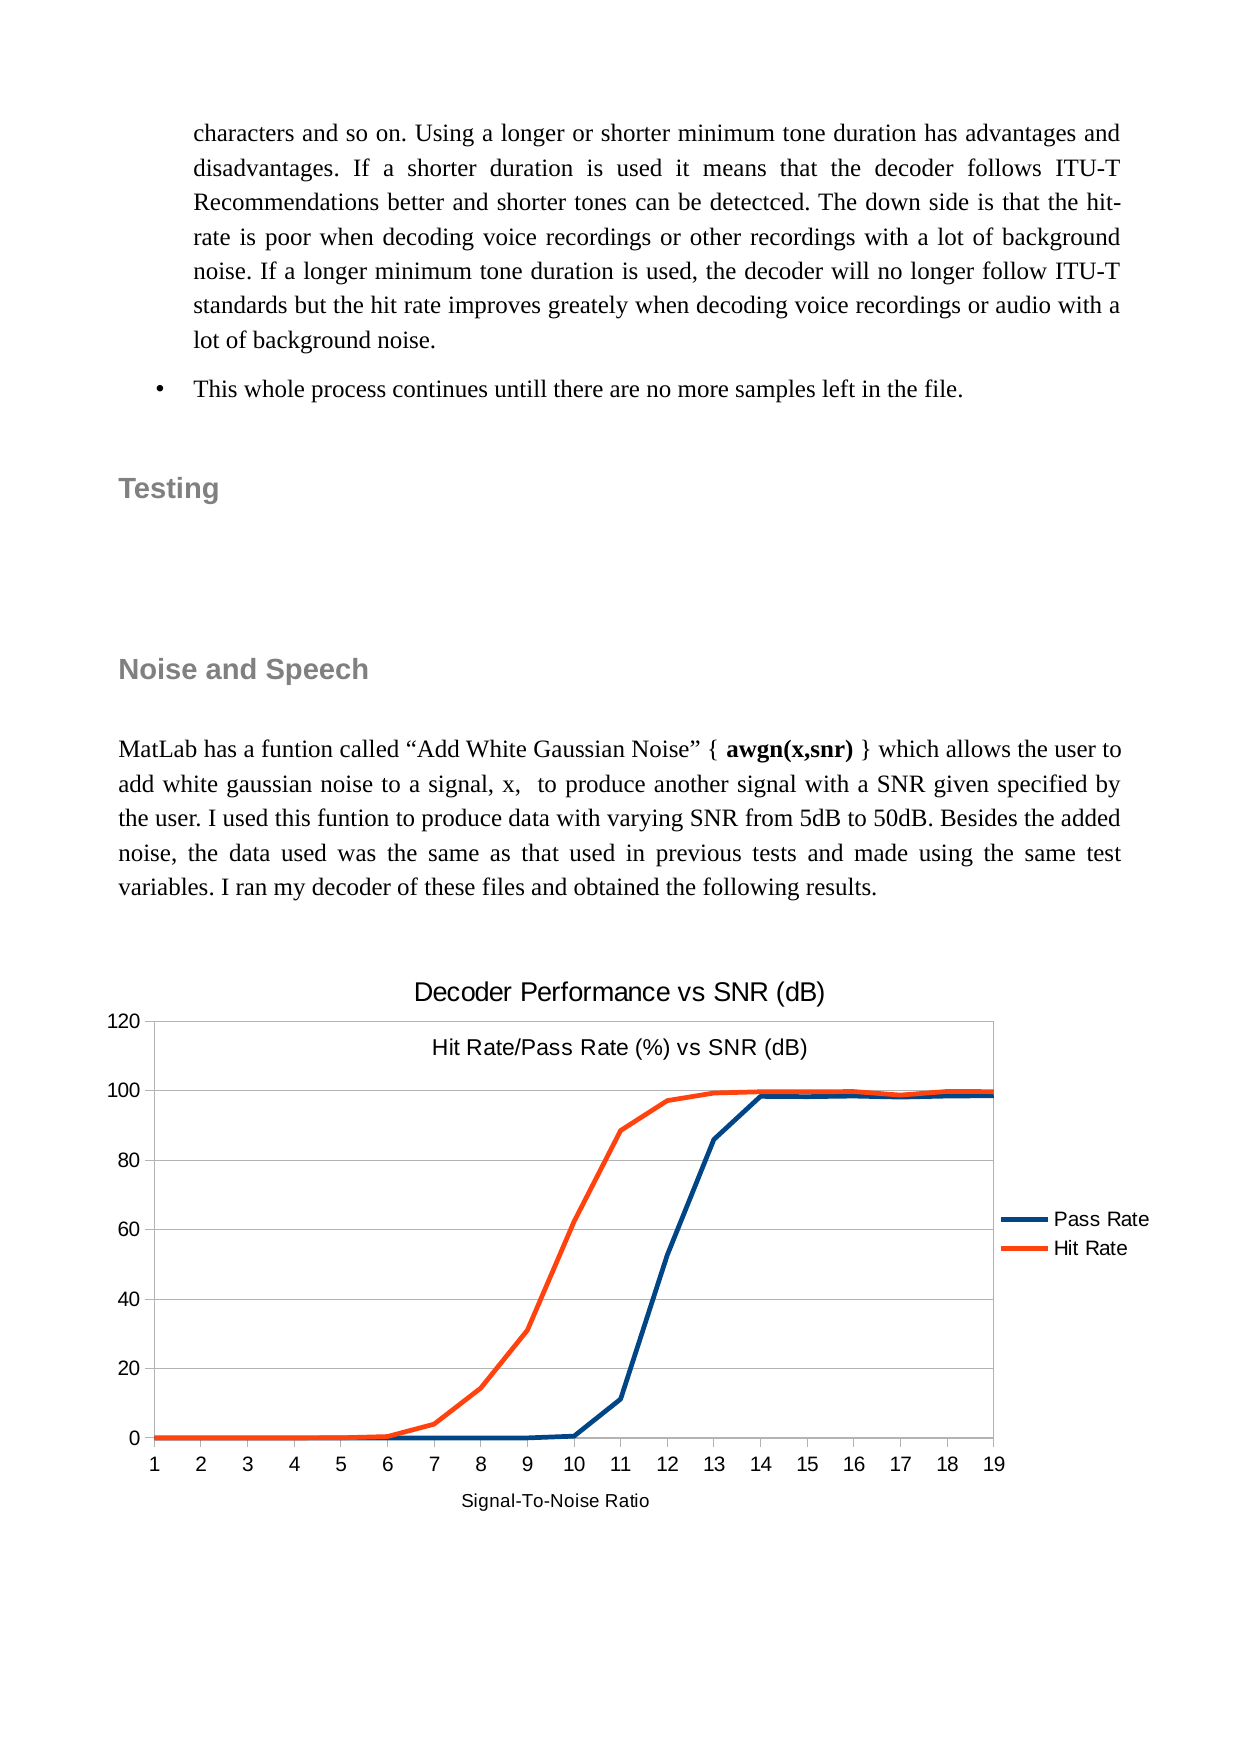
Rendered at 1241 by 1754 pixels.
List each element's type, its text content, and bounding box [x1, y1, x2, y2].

list This whole process continues untill there are no more samples left in the file. [156, 374, 1122, 403]
subtitle Noise and Speech [118, 652, 1122, 686]
list characters and so on. Using a longer or shorter minimum tone duration has advantages and disadvantages. If a shorter duration is used it means that the decoder follows ITU-T Recommendations better and shorter tones can be detectced. The down side is that the hit-rate is poor when decoding voice recordings or other recordings with a lot of background noise. If a longer minimum tone duration is used, the decoder will no longer follow ITU-T standards but the hit rate improves greately when decoding voice recordings or audio with a lot of background noise. [156, 118, 1122, 354]
text MatLab has a funtion called “Add White Gaussian Noise” { awgn(x,snr) } which allows the user to add white gaussian noise to a signal, x, to produce another signal with a SNR given specified by the user. I used this funtion to produce data with varying SNR from 5dB to 50dB. Besides the added noise, the data used was the same as that used in previous tests and made using the same test variables. I ran my decoder of these files and obtained the following results. [118, 734, 1122, 901]
subtitle Testing [118, 471, 1122, 505]
